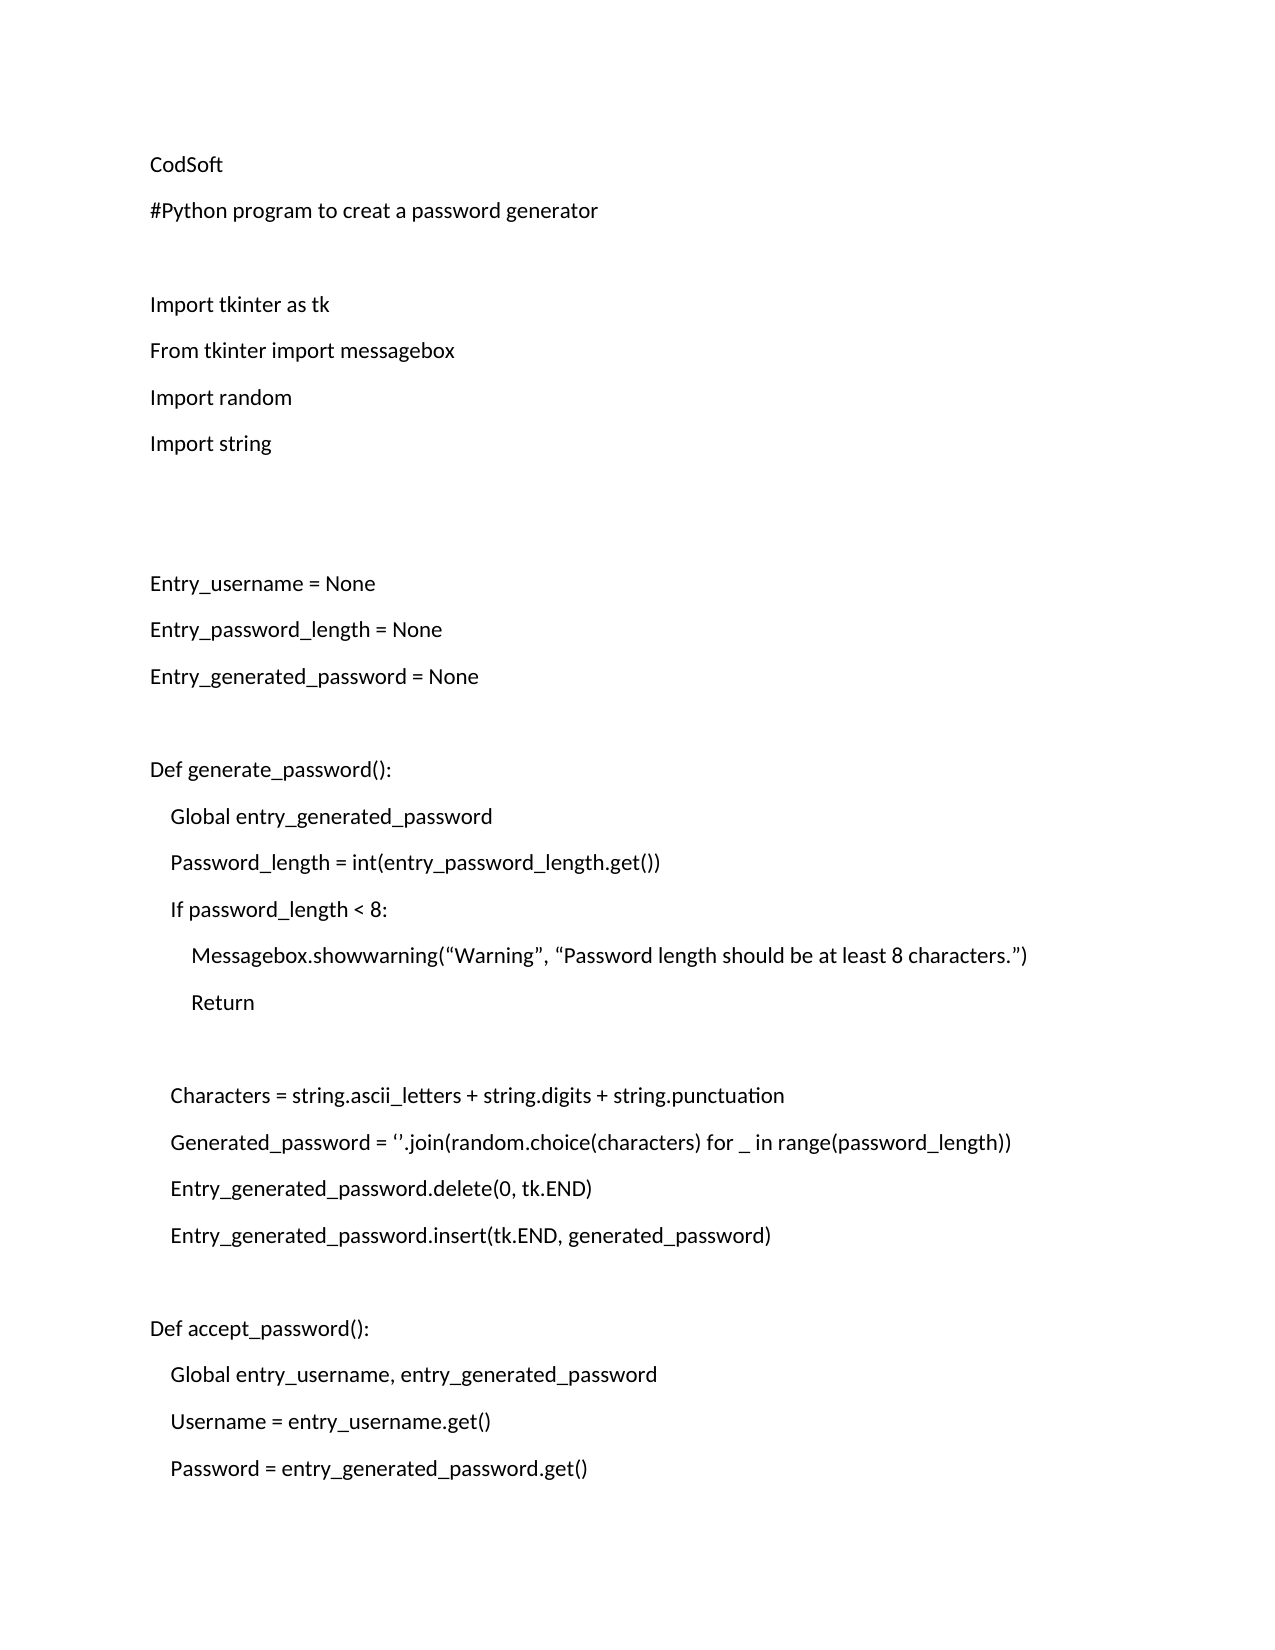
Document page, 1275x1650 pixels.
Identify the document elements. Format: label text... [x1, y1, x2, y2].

text Entry_generated_password.insert(tk.END, generated_password) [150, 1221, 1125, 1249]
text Password_length = int(entry_password_length.get()) [150, 848, 1125, 876]
text Import tkinter as tk [150, 290, 1125, 318]
text Entry_password_length = None [150, 616, 1125, 644]
text Characters = string.ascii_letters + string.digits + string.punctuation [150, 1081, 1125, 1109]
text Entry_generated_password = None [150, 662, 1125, 690]
text If password_length < 8: [150, 895, 1125, 923]
text Return [150, 988, 1125, 1016]
text Global entry_username, entry_generated_password [150, 1361, 1125, 1389]
text Def accept_password(): [150, 1314, 1125, 1342]
text #Python program to creat a password generator [150, 197, 1125, 224]
text Password = entry_generated_password.get() [150, 1454, 1125, 1482]
text Global entry_generated_password [150, 802, 1125, 830]
text Generated_password = ‘’.join(random.choice(characters) for _ in range(password_length)) [150, 1128, 1125, 1156]
text Username = entry_username.get() [150, 1407, 1125, 1435]
text Import random [150, 383, 1125, 411]
text Messagebox.showwarning(“Warning”, “Password length should be at least 8 characters.”) [150, 942, 1125, 969]
text Import string [150, 429, 1125, 457]
text From tkinter import messagebox [150, 336, 1125, 364]
text CodSoft [150, 150, 1125, 178]
text Entry_username = None [150, 569, 1125, 597]
text Def generate_password(): [150, 755, 1125, 783]
text Entry_generated_password.delete(0, tk.END) [150, 1174, 1125, 1202]
